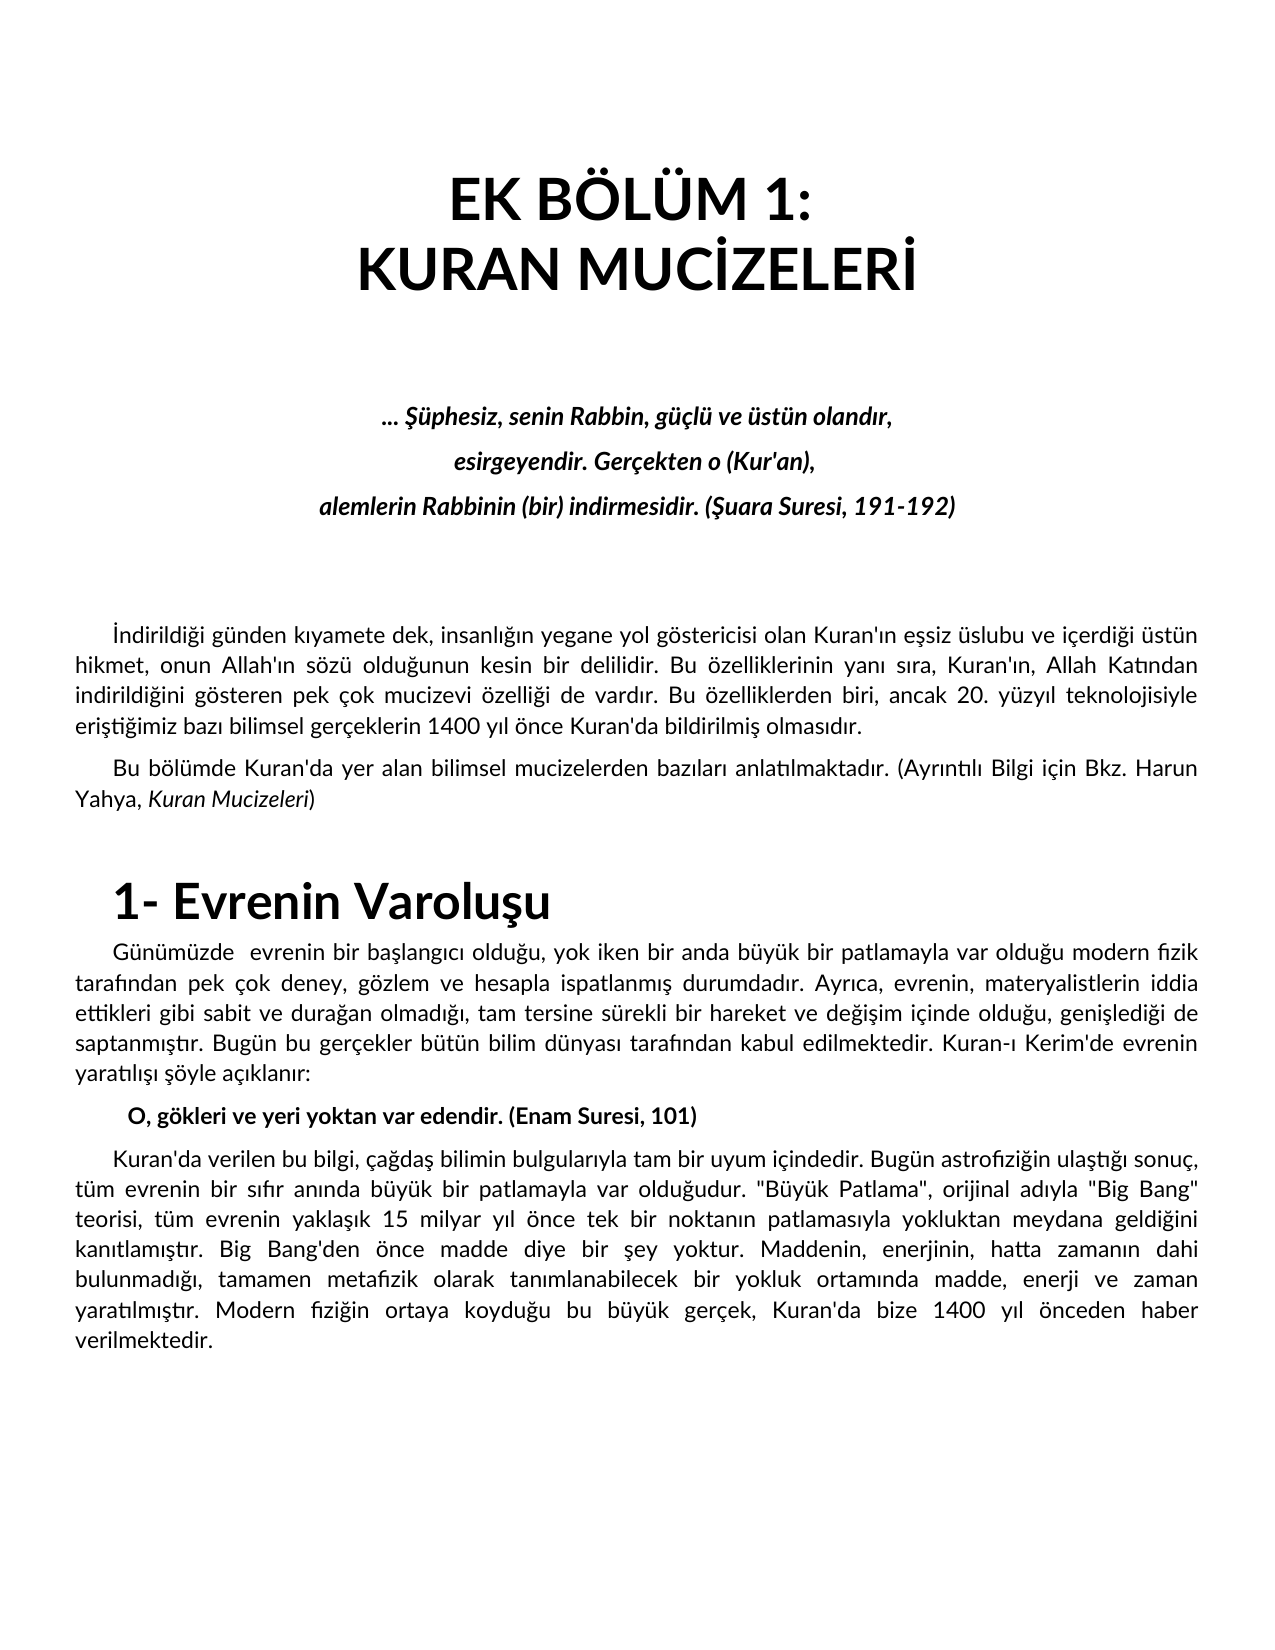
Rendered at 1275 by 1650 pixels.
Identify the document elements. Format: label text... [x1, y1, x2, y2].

subtitle 1- Evrenin Varoluşu [112, 870, 1200, 930]
text İndirildiği günden kıyamete dek, insanlığın yegane yol göstericisi olan Kuran'ın eşsiz üslubu ve içerdiği üstün hikmet, onun Allah'ın sözü olduğunun kesin bir delilidir. Bu özelliklerinin yanı sıra, Kuran'ın, Allah Katından indirildiğini gösteren pek çok mucizevi özelliği de vardır. Bu özelliklerden biri, ancak 20. yüzyıl teknolojisiyle eriştiğimiz bazı bilimsel gerçeklerin 1400 yıl önce Kuran'da bildirilmiş olmasıdır. [75, 621, 1200, 739]
text ... Şüphesiz, senin Rabbin, güçlü ve üstün olandır, esirgeyendir. Gerçekten o (Kur'an), alemlerin Rabbinin (bir) indirmesidir. (Şuara Suresi, 191-192) [75, 400, 1200, 520]
text Günümüzde evrenin bir başlangıcı olduğu, yok iken bir anda büyük bir patlamayla var olduğu modern fizik tarafından pek çok deney, gözlem ve hesapla ispatlanmış durumdadır. Ayrıca, evrenin, materyalistlerin iddia ettikleri gibi sabit ve durağan olmadığı, tam tersine sürekli bir hareket ve değişim içinde olduğu, genişlediği de saptanmıştır. Bugün bu gerçekler bütün bilim dünyası tarafından kabul edilmektedir. Kuran-ı Kerim'de evrenin yaratılışı şöyle açıklanır: [75, 938, 1200, 1086]
text Bu bölümde Kuran'da yer alan bilimsel mucizelerden bazıları anlatılmaktadır. (Ayrıntılı Bilgi için Bkz. Harun Yahya, Kuran Mucizeleri) [75, 754, 1200, 812]
subtitle EK BÖLÜM 1: KURAN MUCİZELERİ [75, 162, 1200, 302]
text O, gökleri ve yeri yoktan var edendir. (Enam Suresi, 101) [127, 1102, 1177, 1129]
text Kuran'da verilen bu bilgi, çağdaş bilimin bulgularıyla tam bir uyum içindedir. Bugün astrofiziğin ulaştığı sonuç, tüm evrenin bir sıfır anında büyük bir patlamayla var olduğudur. "Büyük Patlama", orijinal adıyla "Big Bang" teorisi, tüm evrenin yaklaşık 15 milyar yıl önce tek bir noktanın patlamasıyla yokluktan meydana geldiğini kanıtlamıştır. Big Bang'den önce madde diye bir şey yoktur. Maddenin, enerjinin, hatta zamanın dahi bulunmadığı, tamamen metafizik olarak tanımlanabilecek bir yokluk ortamında madde, enerji ve zaman yaratılmıştır. Modern fiziğin ortaya koyduğu bu büyük gerçek, Kuran'da bize 1400 yıl önceden haber verilmektedir. [75, 1144, 1200, 1353]
